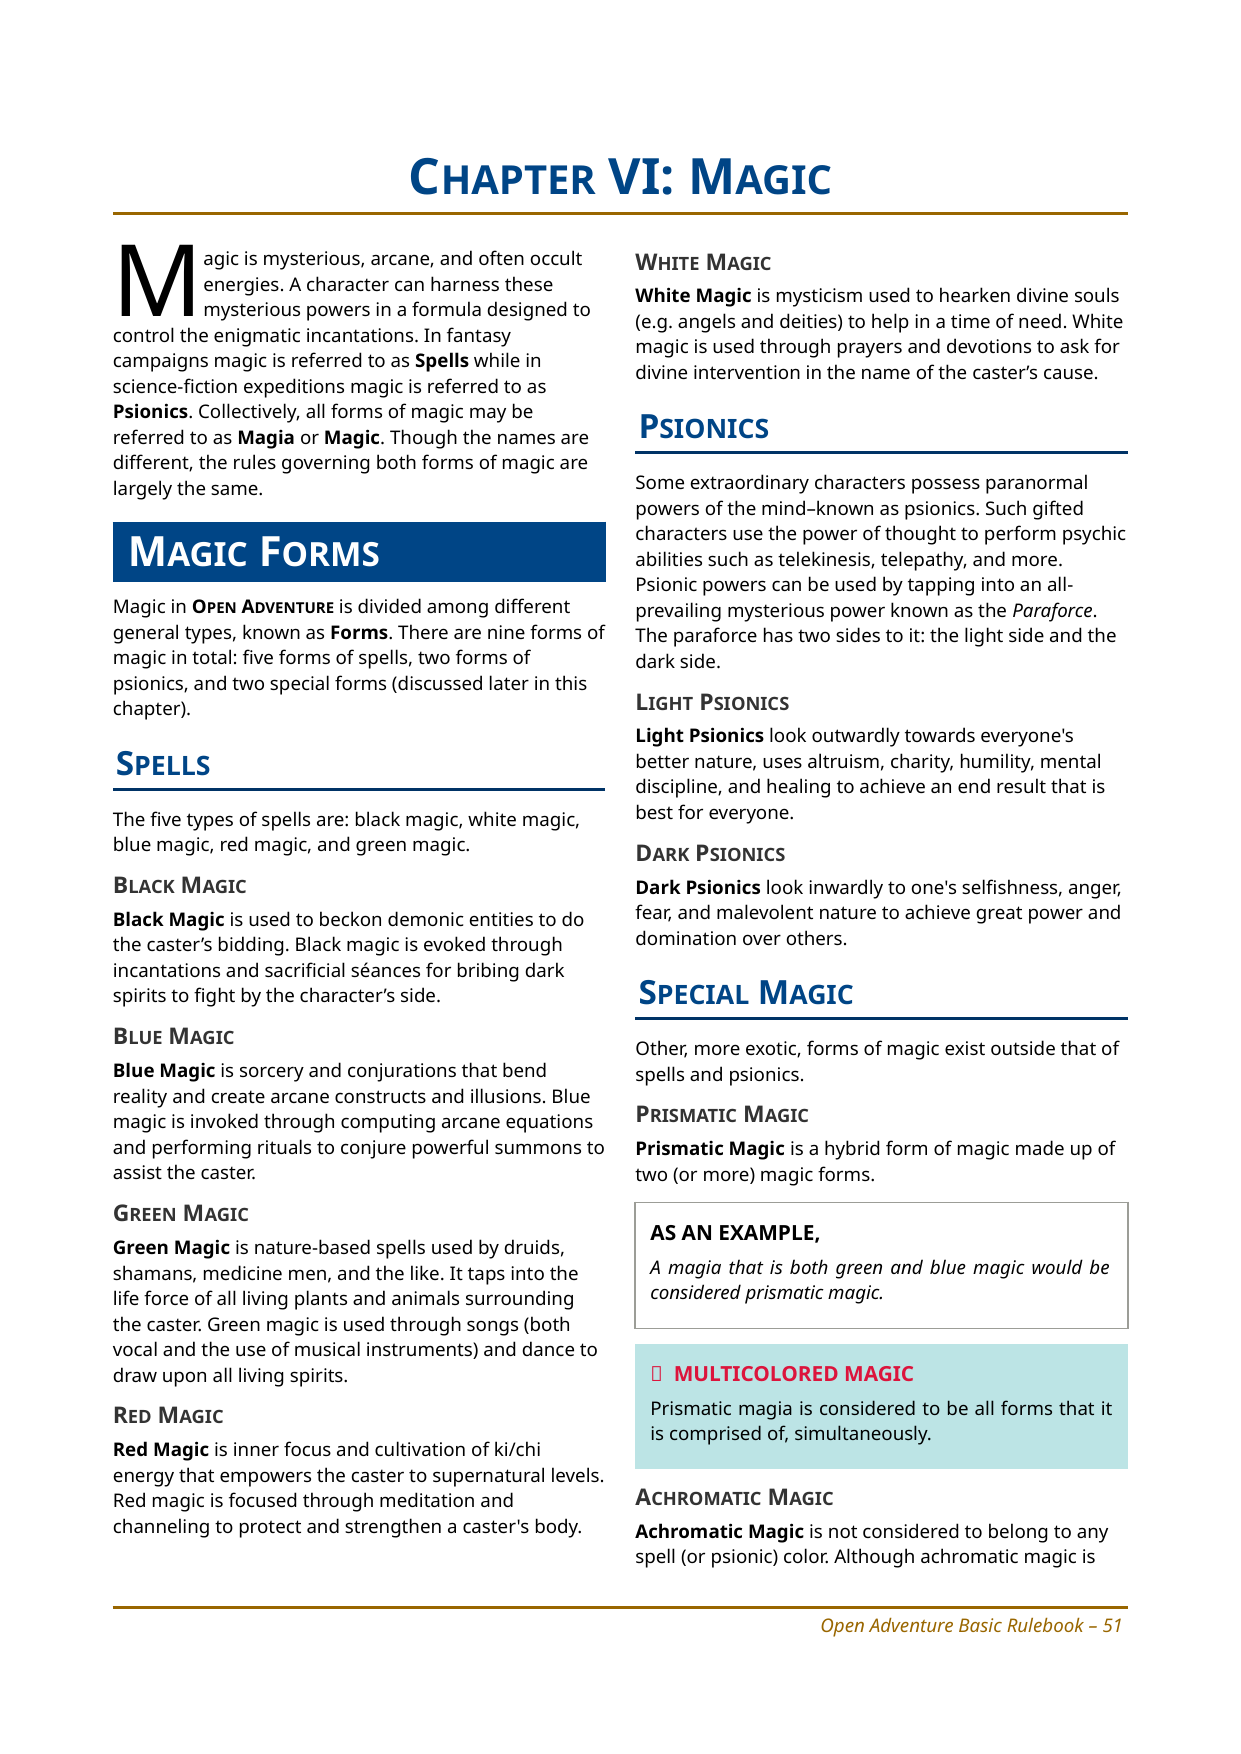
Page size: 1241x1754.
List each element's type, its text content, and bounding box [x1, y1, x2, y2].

subtitle Red Magic [113, 1399, 605, 1431]
text Dark Psionics look inwardly to one's selfishness, anger, fear, and malevolent nature to achieve great power and domination over others. [635, 874, 1128, 951]
subtitle Black Magic [113, 869, 605, 900]
text Light Psionics look outwardly towards everyone's better nature, uses altruism, charity, humility, mental discipline, and healing to achieve an end result that is best for everyone. [635, 723, 1128, 825]
text The five types of spells are: black magic, white magic, blue magic, red magic, and green magic. [113, 806, 605, 857]
subtitle White Magic [635, 245, 1128, 277]
subtitle Achromatic Magic [635, 1481, 1128, 1512]
text Prismatic Magic is a hybrid form of magic made up of two (or more) magic forms. [635, 1136, 1128, 1187]
text Some extraordinary characters possess paranormal powers of the mind–known as psionics. Such gifted characters use the power of thought to perform psychic abilities such as telekinesis, telepathy, and more. Psionic powers can be used by tapping into an all-prevailing mysterious power known as the Paraforce. The paraforce has two sides to it: the light side and the dark side. [635, 469, 1128, 673]
text Magic is mysterious, arcane, and often occult energies. A character can harness these mysterious powers in a formula designed to control the enigmatic incantations. In fantasy campaigns magic is referred to as Spells while in science-fiction expeditions magic is referred to as Psionics. Collectively, all forms of magic may be referred to as Magia or Magic. Though the names are different, the rules governing both forms of magic are largely the same. [113, 245, 605, 501]
text Other, more exotic, forms of magic exist outside that of spells and psionics. [635, 1035, 1128, 1086]
subtitle Blue Magic [113, 1020, 605, 1051]
text Blue Magic is sorcery and conjurations that bend reality and create arcane constructs and illusions. Blue magic is invoked through computing arcane equations and performing rituals to conjure powerful summons to assist the caster. [113, 1057, 605, 1185]
table_header  Multicolored Magic Prismatic magia is considered to be all forms that it is comprised of, simultaneously. [635, 1344, 1128, 1469]
subtitle Green Magic [113, 1197, 605, 1228]
text Green Magic is nature-based spells used by druids, shamans, medicine men, and the like. It taps into the life force of all living plants and animals surrounding the caster. Green magic is used through songs (both vocal and the use of musical instruments) and dance to draw upon all living spirits. [113, 1234, 605, 1387]
text Achromatic Magic is not considered to belong to any spell (or psionic) color. Although achromatic magic is [635, 1518, 1128, 1569]
text White Magic is mysticism used to hearken divine souls (e.g. angels and deities) to help in a time of need. White magic is used through prayers and devotions to ask for divine intervention in the name of the caster’s cause. [635, 283, 1128, 385]
text Magic in Open Adventure is divided among different general types, known as Forms. There are nine forms of magic in total: five forms of spells, two forms of psionics, and two special forms (discussed later in this chapter). [113, 594, 605, 721]
text Black Magic is used to beckon demonic entities to do the caster’s bidding. Black magic is evoked through incantations and sacrificial séances for bribing dark spirits to fight by the character’s side. [113, 906, 605, 1008]
subtitle Magic Forms [114, 523, 605, 581]
subtitle Dark Psionics [635, 837, 1128, 868]
text Red Magic is inner focus and cultivation of ki/chi energy that empowers the caster to supernatural levels. Red magic is focused through meditation and channeling to protect and strengthen a caster's body. [113, 1437, 605, 1539]
subtitle Prismatic Magic [635, 1098, 1128, 1129]
subtitle Light Psionics [635, 686, 1128, 717]
table_header As An Example, A magia that is both green and blue magic would be considered prismatic magic. [636, 1203, 1127, 1328]
